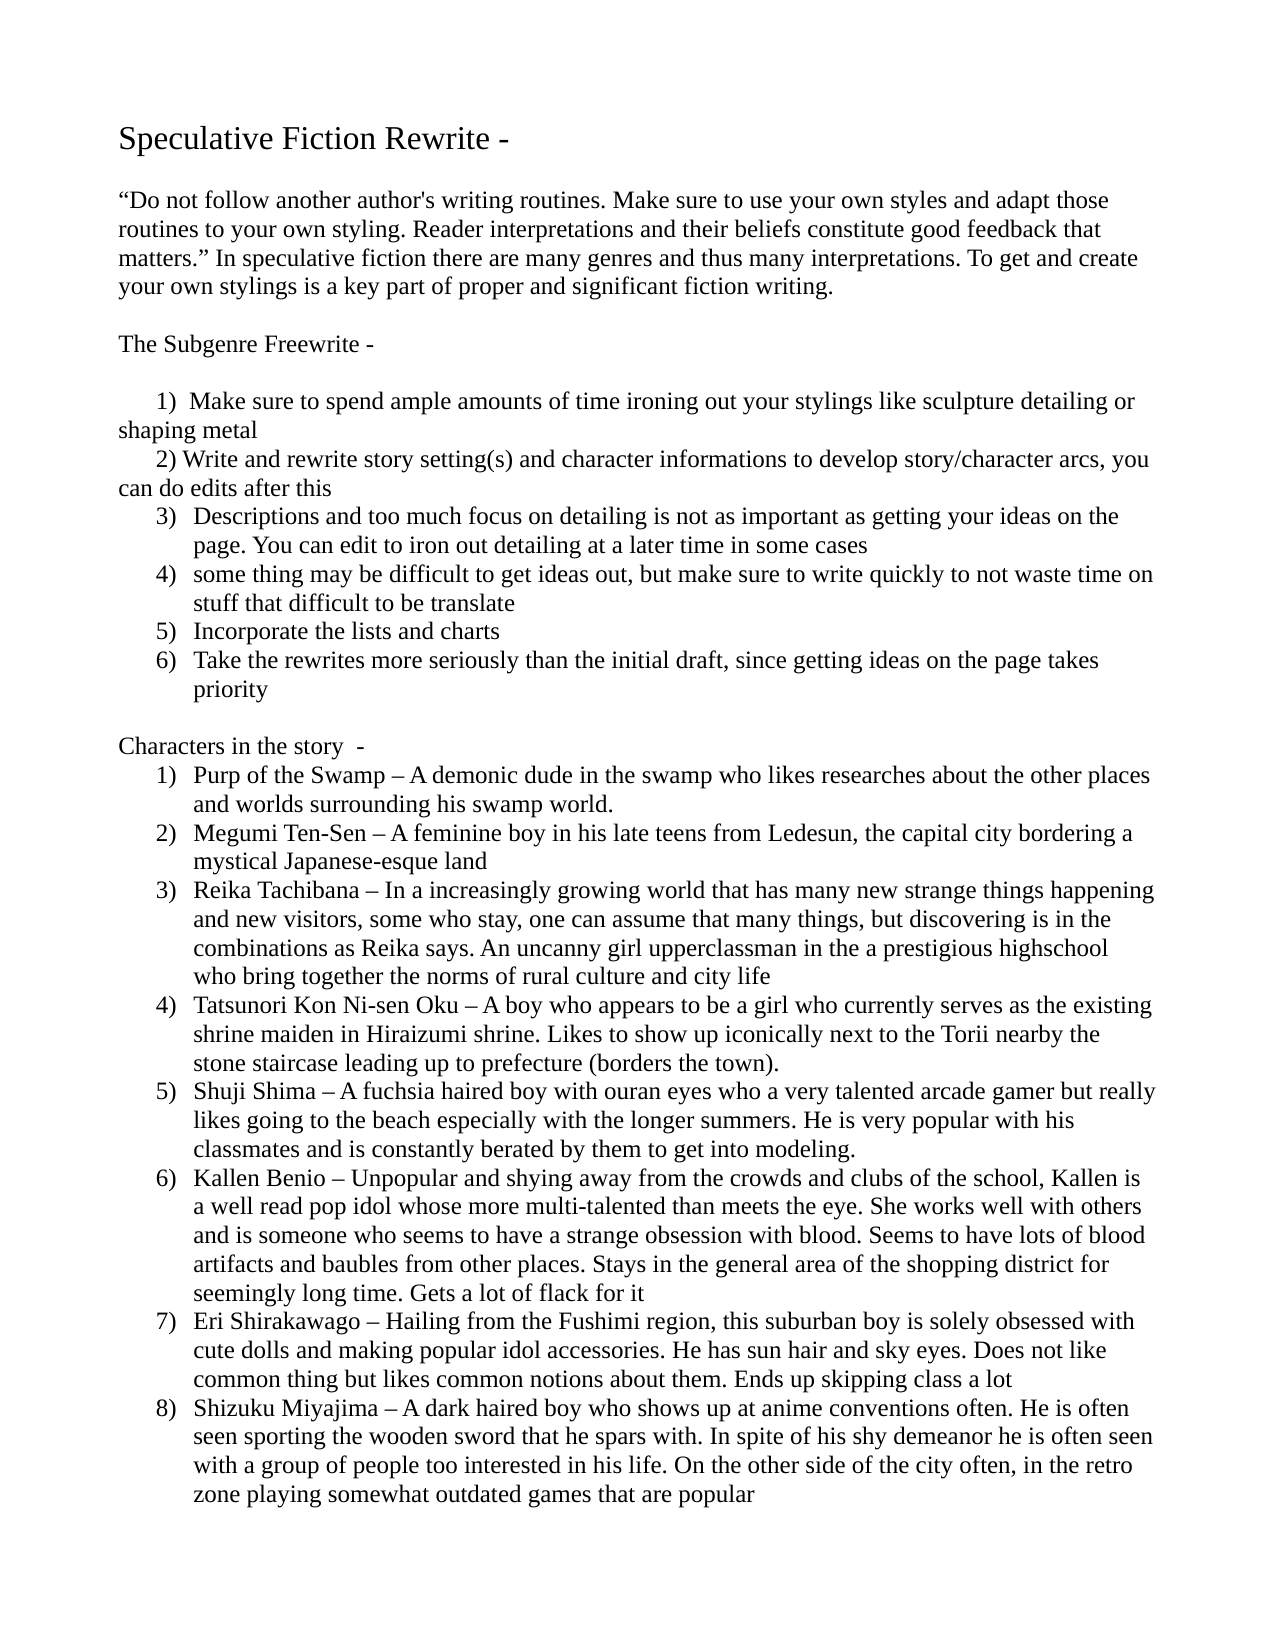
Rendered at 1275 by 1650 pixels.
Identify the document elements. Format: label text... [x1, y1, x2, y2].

list Take the rewrites more seriously than the initial draft, since getting ideas on the page takes priority [156, 645, 1157, 703]
list Purp of the Swamp – A demonic dude in the swamp who likes researches about the other places and worlds surrounding his swamp world. [156, 760, 1157, 818]
list some thing may be difficult to get ideas out, but make sure to write quickly to not waste time on stuff that difficult to be translate [156, 559, 1157, 616]
text The Subgenre Freewrite - [118, 329, 1157, 358]
list Eri Shirakawago – Hailing from the Fushimi region, this suburban boy is solely obsessed with cute dolls and making popular idol accessories. He has sun hair and sky eyes. Does not like common thing but likes common notions about them. Ends up skipping class a lot [156, 1306, 1157, 1393]
list Shuji Shima – A fuchsia haired boy with ouran eyes who a very talented arcade gamer but really likes going to the beach especially with the longer summers. He is very popular with his classmates and is constantly berated by them to get into modeling. [156, 1076, 1157, 1163]
text 1) Make sure to spend ample amounts of time ironing out your stylings like sculpture detailing or shaping metal [118, 386, 1157, 444]
list Shizuku Miyajima – A dark haired boy who shows up at anime conventions often. He is often seen sporting the wooden sword that he spars with. In spite of his shy demeanor he is often seen with a group of people too interested in his life. On the other side of the city often, in the retro zone playing somewhat outdated games that are popular [156, 1393, 1157, 1508]
list Tatsunori Kon Ni-sen Oku – A boy who appears to be a girl who currently serves as the existing shrine maiden in Hiraizumi shrine. Likes to show up iconically next to the Torii nearby the stone staircase leading up to prefecture (borders the town). [156, 990, 1157, 1076]
text Characters in the story - [118, 731, 1157, 760]
list Kallen Benio – Unpopular and shying away from the crowds and clubs of the school, Kallen is a well read pop idol whose more multi-talented than meets the eye. She works well with others and is someone who seems to have a strange obsession with blood. Seems to have lots of blood artifacts and baubles from other places. Stays in the general area of the shopping district for seemingly long time. Gets a lot of flack for it [156, 1163, 1157, 1306]
list Megumi Ten-Sen – A feminine boy in his late teens from Ledesun, the capital city bordering a mystical Japanese-esque land [156, 818, 1157, 875]
list Descriptions and too much focus on detailing is not as important as getting your ideas on the page. You can edit to iron out detailing at a later time in some cases [156, 501, 1157, 559]
text 2) Write and rewrite story setting(s) and character informations to develop story/character arcs, you can do edits after this [118, 444, 1157, 501]
text “Do not follow another author's writing routines. Make sure to use your own styles and adapt those routines to your own styling. Reader interpretations and their beliefs constitute good feedback that matters.” In speculative fiction there are many genres and thus many interpretations. To get and create your own stylings is a key part of proper and significant fiction writing. [118, 185, 1157, 300]
text Speculative Fiction Rewrite - [118, 118, 1157, 156]
list Incorporate the lists and charts [156, 616, 1157, 645]
list Reika Tachibana – In a increasingly growing world that has many new strange things happening and new visitors, some who stay, one can assume that many things, but discovering is in the combinations as Reika says. An uncanny girl upperclassman in the a prestigious highschool who bring together the norms of rural culture and city life [156, 875, 1157, 990]
